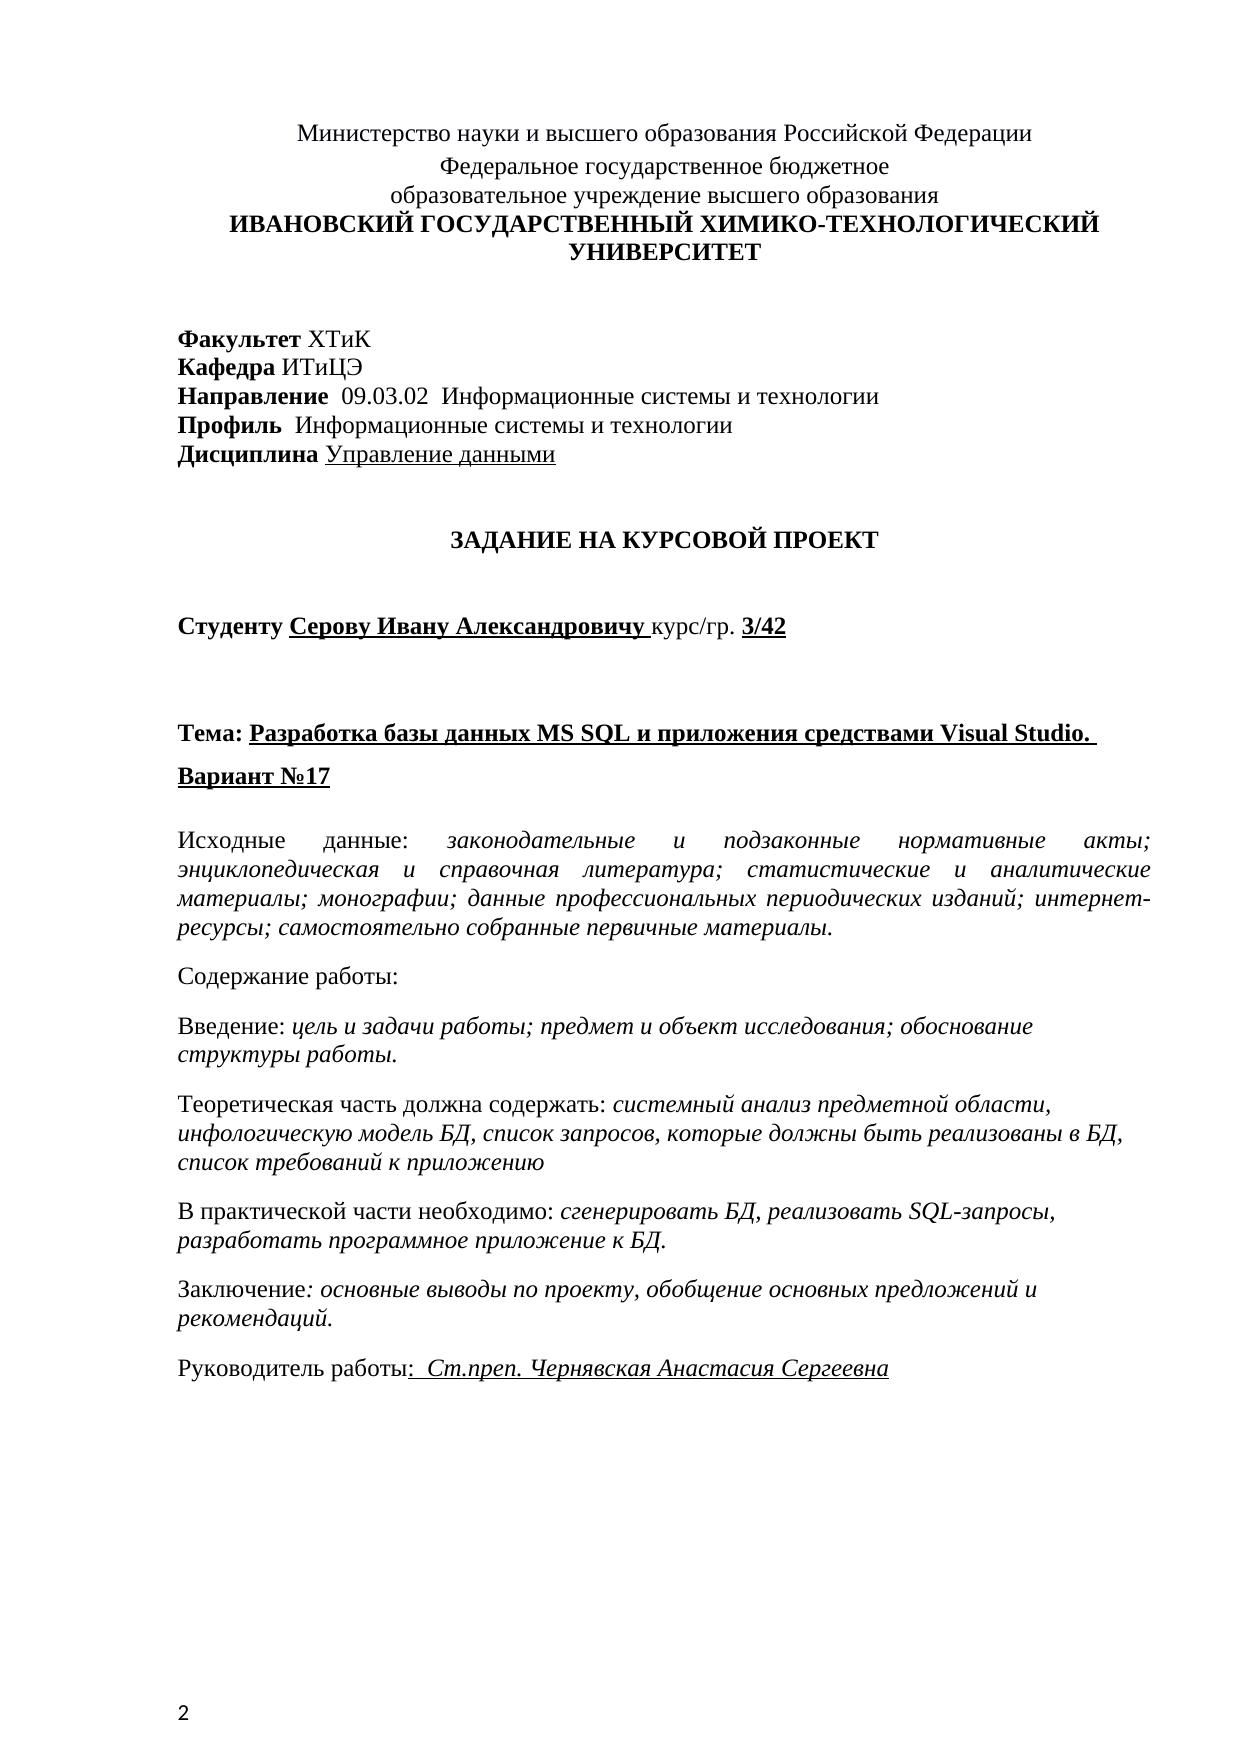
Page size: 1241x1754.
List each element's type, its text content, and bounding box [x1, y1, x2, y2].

text Теоретическая часть должна содержать: системный анализ предметной области, инфологическую модель БД, список запросов, которые должны быть реализованы в БД, список требований к приложению [177, 1089, 1152, 1175]
text Дисциплина Управление данными [177, 439, 1152, 467]
text ИВАНОВСКИЙ ГОСУДАРСТВЕННЫЙ ХИМИКО-ТЕХНОЛОГИЧЕСКИЙ УНИВЕРСИТЕТ [177, 209, 1152, 266]
subtitle Министерство науки и высшего образования Российской Федерации [177, 118, 1152, 147]
text Федеральное государственное бюджетное [177, 151, 1152, 180]
text образовательное учреждение высшего образования [177, 180, 1152, 209]
text Студенту Серову Ивану Александровичу курс/гр. 3/42 [177, 611, 1152, 640]
text Тема: Разработка базы данных MS SQL и приложения средствами Visual Studio. Вариант №17 [177, 718, 1152, 790]
text Профиль Информационные системы и технологии [177, 410, 1152, 439]
text В практической части необходимо: сгенерировать БД, реализовать SQL-запросы, разработать программное приложение к БД. [177, 1196, 1152, 1254]
text Кафедра ИТиЦЭ [177, 352, 1152, 381]
text Направление 09.03.02 Информационные системы и технологии [177, 381, 1152, 410]
text Исходные данные: законодательные и подзаконные нормативные акты; энциклопедическая и справочная литература; статистические и аналитические материалы; монографии; данные профессиональных периодических изданий; интернет-ресурсы; самостоятельно собранные первичные материалы. [177, 825, 1152, 940]
text Факультет ХТиК [177, 324, 1152, 352]
text Заключение: основные выводы по проекту, обобщение основных предложений и рекомендаций. [177, 1274, 1152, 1332]
text Содержание работы: [177, 961, 1152, 990]
text Руководитель работы: Ст.преп. Чернявская Анастасия Сергеевна [177, 1353, 1152, 1382]
text Введение: цель и задачи работы; предмет и объект исследования; обоснование структуры работы. [177, 1011, 1152, 1068]
text ЗАДАНИЕ НА КУРСОВОЙ ПРОЕКТ [177, 525, 1152, 554]
